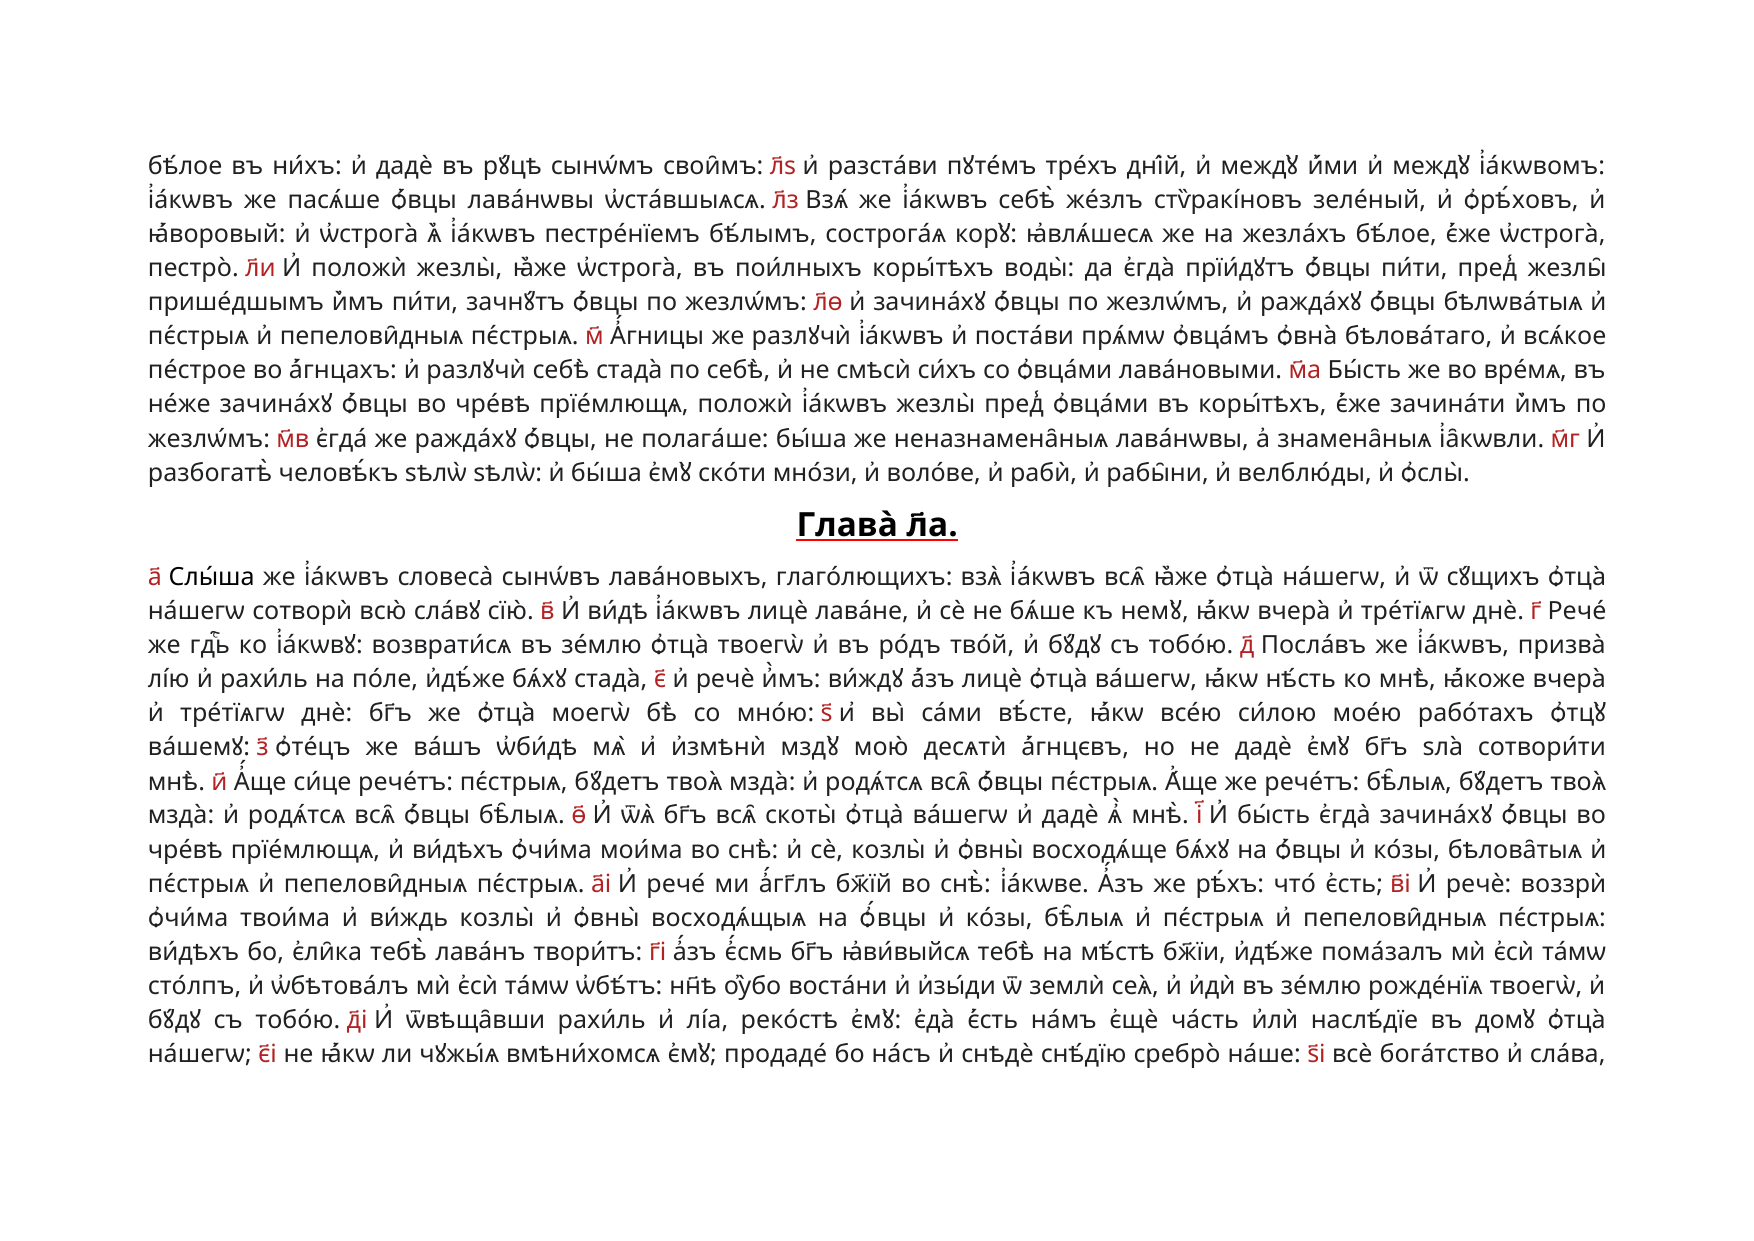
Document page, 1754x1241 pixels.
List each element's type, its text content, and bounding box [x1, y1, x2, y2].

text Глава̀ л҃а. [148, 501, 1606, 546]
text бѣ́лое въ ни́хъ: и҆ дадѐ въ рꙋ́цѣ сынѡ́мъ свои̑мъ: л҃ѕ и҆ разста́ви пꙋте́мъ тре́хъ дні́й, и҆ междꙋ̀ и҆́ми и҆ междꙋ̀ і҆а́кѡвомъ: і҆а́кѡвъ же пасѧ́ше ѻ҆́вцы лава́нѡвы ѡ҆ста́вшыѧсѧ. л҃з Взѧ́ же і҆а́кѡвъ себѣ̀ же́злъ стѷракі́новъ зеле́ный, и҆ ѻ҆рѣ́ховъ, и҆ ꙗ҆́воровый: и҆ ѡ҆строга̀ ѧ҆̀ і҆а́кѡвъ пестре́нїемъ бѣ́лымъ, сострога́ѧ корꙋ̀: ꙗ҆влѧ́шесѧ же на жезла́хъ бѣ́лое, є҆́же ѡ҆строга̀, пестро̀. л҃и И҆ положѝ жезлы̀, ꙗ҆̀же ѡ҆строга̀, въ пои́лныхъ коры́тѣхъ воды̀: да є҆гда̀ прїи́дꙋтъ ѻ҆́вцы пи́ти, пред̾ жезлы̑ прише́дшымъ и҆̀мъ пи́ти, зачнꙋ́тъ ѻ҆́вцы по жезлѡ́мъ: л҃ѳ и҆ зачина́хꙋ ѻ҆́вцы по жезлѡ́мъ, и҆ ражда́хꙋ ѻ҆́вцы бѣлѡва́тыѧ и҆ пє́стрыѧ и҆ пепелови̑дныѧ пє́стрыѧ. м҃ А҆́гницы же разлꙋчѝ і҆а́кѡвъ и҆ поста́ви прѧ́мѡ ѻ҆вца́мъ ѻ҆вна̀ бѣлова́таго, и҆ всѧ́кое пе́строе во а҆́гнцахъ: и҆ разлꙋчѝ себѣ̀ стада̀ по себѣ̀, и҆ не смѣсѝ си́хъ со ѻ҆вца́ми лава́новыми. м҃а Бы́сть же во вре́мѧ, въ не́же зачина́хꙋ ѻ҆́вцы во чре́вѣ прїе́млющѧ, положѝ і҆а́кѡвъ жезлы̀ пред̾ ѻ҆вца́ми въ коры́тѣхъ, є҆́же зачина́ти и҆̀мъ по жезлѡ́мъ: м҃в є҆гда́ же ражда́хꙋ ѻ҆́вцы, не полага́ше: бы́ша же неназнамена̑ныѧ лава́нѡвы, а҆ знамена̑ныѧ і҆а̑кѡвли. м҃г И҆ разбогатѣ̀ человѣ́къ ѕѣлѡ̀ ѕѣлѡ̀: и҆ бы́ша є҆мꙋ̀ ско́ти мно́зи, и҆ воло́ве, и҆ рабѝ, и҆ рабы̑ни, и҆ велблю́ды, и҆ ѻ҆слы̀. [148, 148, 1606, 488]
text а҃ Слы́ша же і҆а́кѡвъ словеса̀ сынѡ́въ лава́новыхъ, глаго́лющихъ: взѧ̀ і҆а́кѡвъ всѧ̑ ꙗ҆̀же ѻ҆тца̀ на́шегѡ, и҆ ѿ сꙋ́щихъ ѻ҆тца̀ на́шегѡ сотворѝ всю̀ сла́вꙋ сїю̀. в҃ И҆ ви́дѣ і҆а́кѡвъ лицѐ лава́не, и҆ сѐ не бѧ́ше къ немꙋ̀, ꙗ҆́кѡ вчера̀ и҆ тре́тїѧгѡ днѐ. г҃ Рече́ же гдⷭ҇ь ко і҆а́кѡвꙋ: возврати́сѧ въ зе́млю ѻ҆тца̀ твоегѡ̀ и҆ въ ро́дъ тво́й, и҆ бꙋ́дꙋ съ тобо́ю. д҃ Посла́въ же і҆а́кѡвъ, призва̀ лі́ю и҆ рахи́ль на по́ле, и҆дѣ́же бѧ́хꙋ стада̀, є҃ и҆ речѐ и҆̀мъ: ви́ждꙋ а҆́зъ лицѐ ѻ҆тца̀ ва́шегѡ, ꙗ҆́кѡ нѣ́сть ко мнѣ̀, ꙗ҆́коже вчера̀ и҆ тре́тїѧгѡ днѐ: бг҃ъ же ѻ҆тца̀ моегѡ̀ бѣ̀ со мно́ю: ѕ҃ и҆ вы̀ са́ми вѣ́сте, ꙗ҆́кѡ все́ю си́лою мое́ю рабо́тахъ ѻ҆тцꙋ̀ ва́шемꙋ: з҃ ѻ҆те́цъ же ва́шъ ѡ҆би́дѣ мѧ̀ и҆ и҆змѣнѝ мздꙋ̀ мою̀ десѧтѝ а҆́гнцєвъ, но не дадѐ є҆мꙋ̀ бг҃ъ ѕла̀ сотвори́ти мнѣ̀. и҃ А҆́ще си́це рече́тъ: пє́стрыѧ, бꙋ́детъ твоѧ̀ мзда̀: и҆ родѧ́тсѧ всѧ̑ ѻ҆́вцы пє́стрыѧ. А҆́ще же рече́тъ: бѣ̑лыѧ, бꙋ́детъ твоѧ̀ мзда̀: и҆ родѧ́тсѧ всѧ̑ ѻ҆́вцы бѣ̑лыѧ. ѳ҃ И҆ ѿѧ̀ бг҃ъ всѧ̑ скоты̀ ѻ҆тца̀ ва́шегѡ и҆ дадѐ ѧ҆̀ мнѣ̀. і҃ И҆ бы́сть є҆гда̀ зачина́хꙋ ѻ҆́вцы во чре́вѣ прїе́млющѧ, и҆ ви́дѣхъ ѻ҆чи́ма мои́ма во снѣ̀: и҆ сѐ, козлы̀ и҆ ѻ҆вны̀ восходѧ́ще бѧ́хꙋ на ѻ҆́вцы и҆ ко́зы, бѣлова̑тыѧ и҆ пє́стрыѧ и҆ пепелови̑дныѧ пє́стрыѧ. а҃і И҆ рече́ ми а҆́гг҃лъ бж҃їй во снѣ̀: і҆а́кѡве. А҆́зъ же рѣ́хъ: что́ є҆сть; в҃і И҆ речѐ: воззрѝ ѻ҆чи́ма твои́ма и҆ ви́ждь козлы̀ и҆ ѻ҆вны̀ восходѧ́щыѧ на ѻ҆́вцы и҆ ко́зы, бѣ̑лыѧ и҆ пє́стрыѧ и҆ пепелови̑дныѧ пє́стрыѧ: ви́дѣхъ бо, є҆ли̑ка тебѣ̀ лава́нъ твори́тъ: г҃і а҆́зъ є҆́смь бг҃ъ ꙗ҆ви́выйсѧ тебѣ̀ на мѣ́стѣ бж҃їи, и҆дѣ́же пома́залъ мѝ є҆сѝ та́мѡ сто́лпъ, и҆ ѡ҆бѣтова́лъ мѝ є҆сѝ та́мѡ ѡ҆бѣ́тъ: нн҃ѣ ѹ҆̀бо воста́ни и҆ и҆зы́ди ѿ землѝ сеѧ̀, и҆ и҆дѝ въ зе́млю рожде́нїѧ твоегѡ̀, и҆ бꙋ́дꙋ съ тобо́ю. д҃і И҆ ѿвѣща̑вши рахи́ль и҆ лі́а, реко́стѣ є҆мꙋ̀: є҆да̀ є҆́сть на́мъ є҆щѐ ча́сть и҆лѝ наслѣ́дїе въ домꙋ̀ ѻ҆тца̀ на́шегѡ; є҃і не ꙗ҆́кѡ ли чꙋжы́ѧ вмѣни́хомсѧ є҆мꙋ̀; продаде́ бо на́съ и҆ снѣдѐ снѣ́дїю сребро̀ на́ше: ѕ҃і всѐ бога́тство и҆ сла́ва, [148, 559, 1606, 1070]
